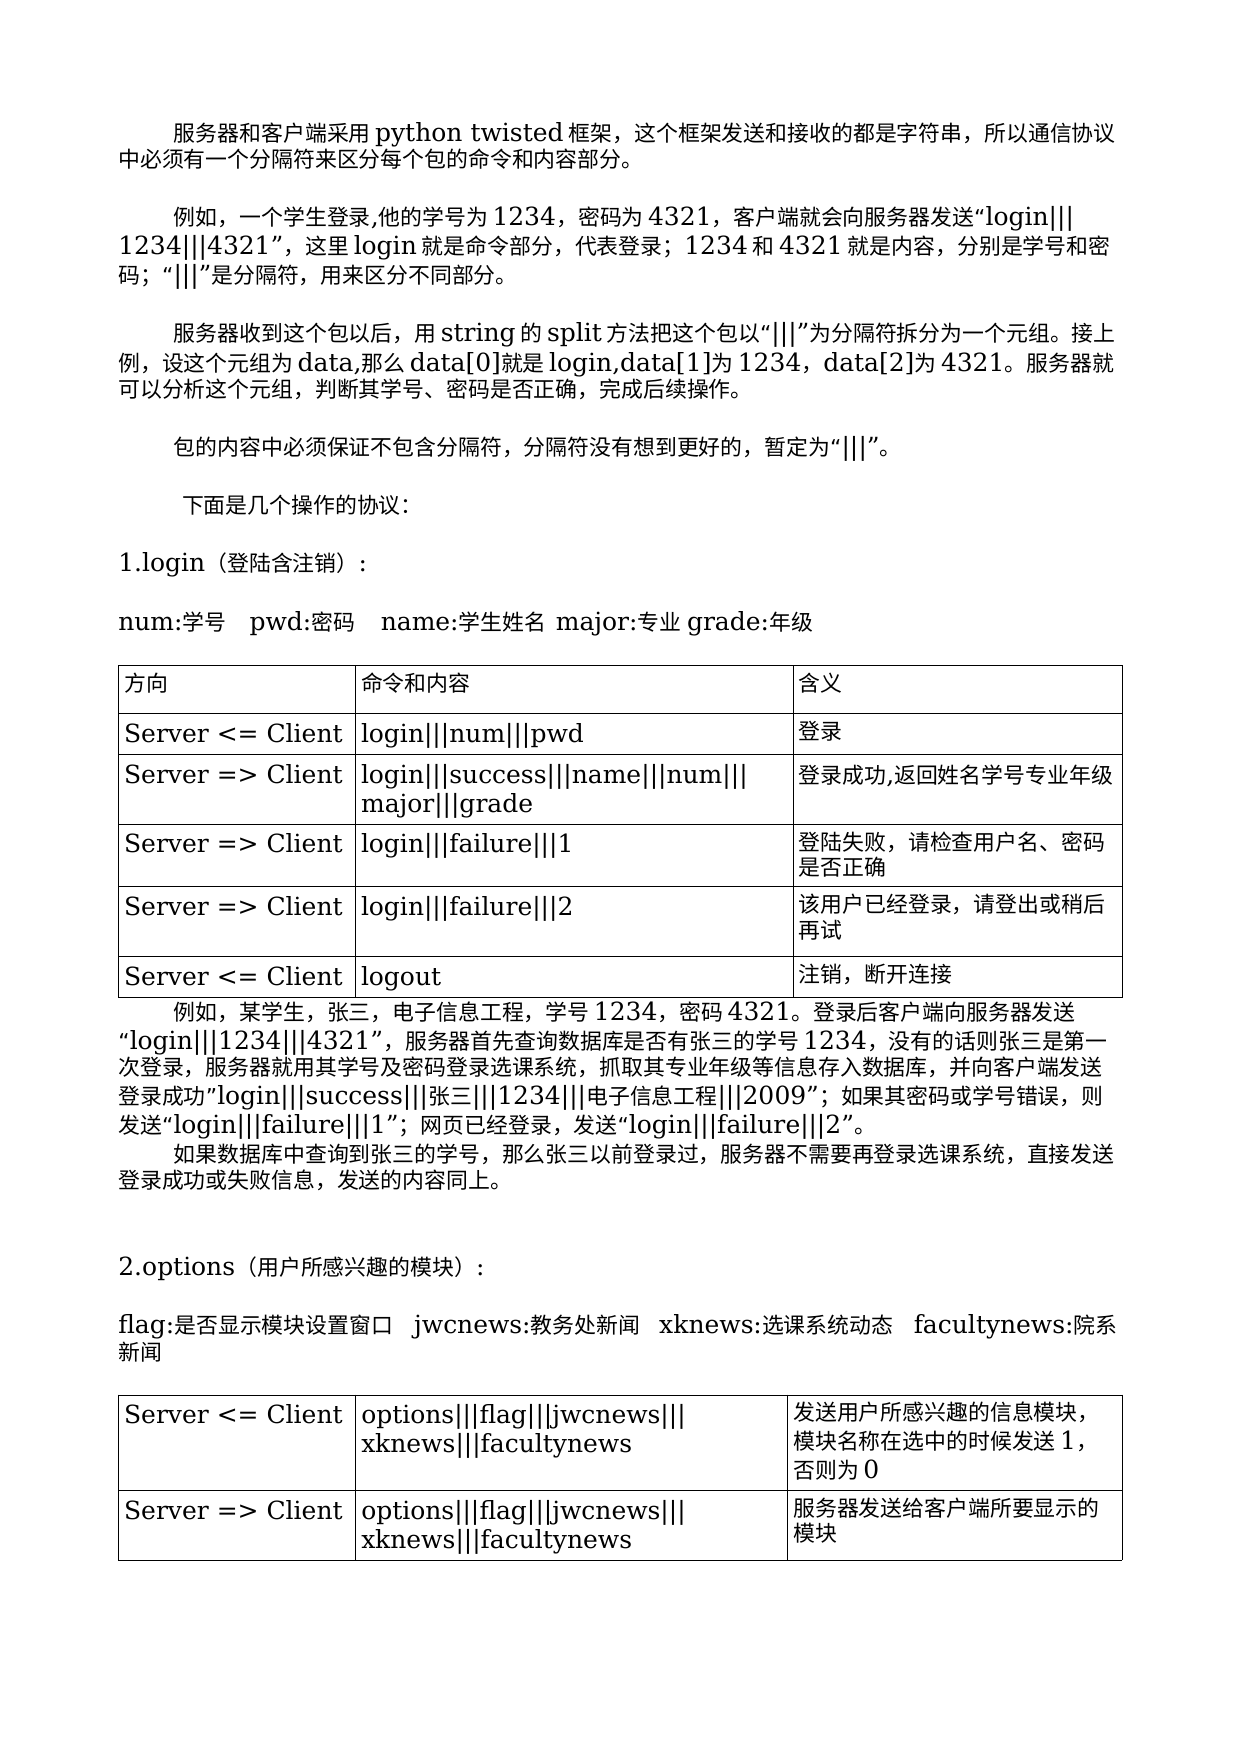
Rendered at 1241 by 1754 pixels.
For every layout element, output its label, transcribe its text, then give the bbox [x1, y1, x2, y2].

table_header Server <= Client [119, 1396, 355, 1490]
table_cell Server => Client [119, 825, 355, 886]
table_header options|||flag|||jwcnews|||xknews|||facultynews [356, 1396, 787, 1490]
text 如果数据库中查询到张三的学号，那么张三以前登录过，服务器不需要再登录选课系统，直接发送登录成功或失败信息，发送的内容同上。 [118, 1139, 1122, 1194]
table_cell login|||num|||pwd [356, 714, 793, 754]
table_cell 该用户已经登录，请登出或稍后再试 [794, 887, 1122, 956]
text 下面是几个操作的协议： [118, 490, 1122, 519]
text num:学号 pwd:密码 name:学生姓名 major:专业 grade:年级 [118, 607, 1122, 636]
table_cell options|||flag|||jwcnews|||xknews|||facultynews [356, 1491, 787, 1560]
table_header 含义 [794, 666, 1122, 713]
text 例如，某学生，张三，电子信息工程，学号1234，密码4321。登录后客户端向服务器发送“login|||1234|||4321”，服务器首先查询数据库是否有张三的学号1234，没有的话则张三是第一次登录，服务器就用其学号及密码登录选课系统，抓取其专业年级等信息存入数据库，并向客户端发送登录成功”login|||success|||张三|||1234|||电子信息工程|||2009”；如果其密码或学号错误，则发送“login|||failure|||1”；网页已经登录，发送“login|||failure|||2”。 [118, 998, 1122, 1139]
table_header 命令和内容 [356, 666, 793, 713]
table_cell login|||failure|||1 [356, 825, 793, 886]
table_header 发送用户所感兴趣的信息模块，模块名称在选中的时候发送1，否则为0 [788, 1396, 1122, 1490]
table_cell Server <= Client [119, 957, 355, 997]
table_cell 注销，断开连接 [794, 957, 1122, 997]
table_cell Server => Client [119, 755, 355, 824]
text 2.options（用户所感兴趣的模块）: [118, 1252, 1122, 1282]
text flag:是否显示模块设置窗口 jwcnews:教务处新闻 xknews:选课系统动态 facultynews:院系新闻 [118, 1311, 1122, 1365]
text 包的内容中必须保证不包含分隔符，分隔符没有想到更好的，暂定为“|||”。 [118, 432, 1122, 461]
table_header 方向 [119, 666, 355, 713]
table_cell login|||failure|||2 [356, 887, 793, 956]
table_cell 登陆失败，请检查用户名、密码是否正确 [794, 825, 1122, 886]
table_cell Server <= Client [119, 714, 355, 754]
table_cell Server => Client [119, 887, 355, 956]
table_cell Server => Client [119, 1491, 355, 1560]
table_cell login|||success|||name|||num|||major|||grade [356, 755, 793, 824]
text 例如，一个学生登录,他的学号为1234，密码为4321，客户端就会向服务器发送“login|||1234|||4321”，这里login就是命令部分，代表登录；1234和4321就是内容，分别是学号和密码；“|||”是分隔符，用来区分不同部分。 [118, 202, 1122, 289]
table_cell 登录成功,返回姓名学号专业年级 [794, 755, 1122, 824]
table_cell 服务器发送给客户端所要显示的模块 [788, 1491, 1122, 1560]
table_cell 登录 [794, 714, 1122, 754]
text 服务器收到这个包以后，用string的split方法把这个包以“|||”为分隔符拆分为一个元组。接上例，设这个元组为data,那么data[0]就是login,data[1]为1234，data[2]为4321。服务器就可以分析这个元组，判断其学号、密码是否正确，完成后续操作。 [118, 319, 1122, 402]
table_cell logout [356, 957, 793, 997]
text 1.login（登陆含注销）: [118, 548, 1122, 577]
text 服务器和客户端采用python twisted框架，这个框架发送和接收的都是字符串，所以通信协议中必须有一个分隔符来区分每个包的命令和内容部分。 [118, 118, 1122, 173]
